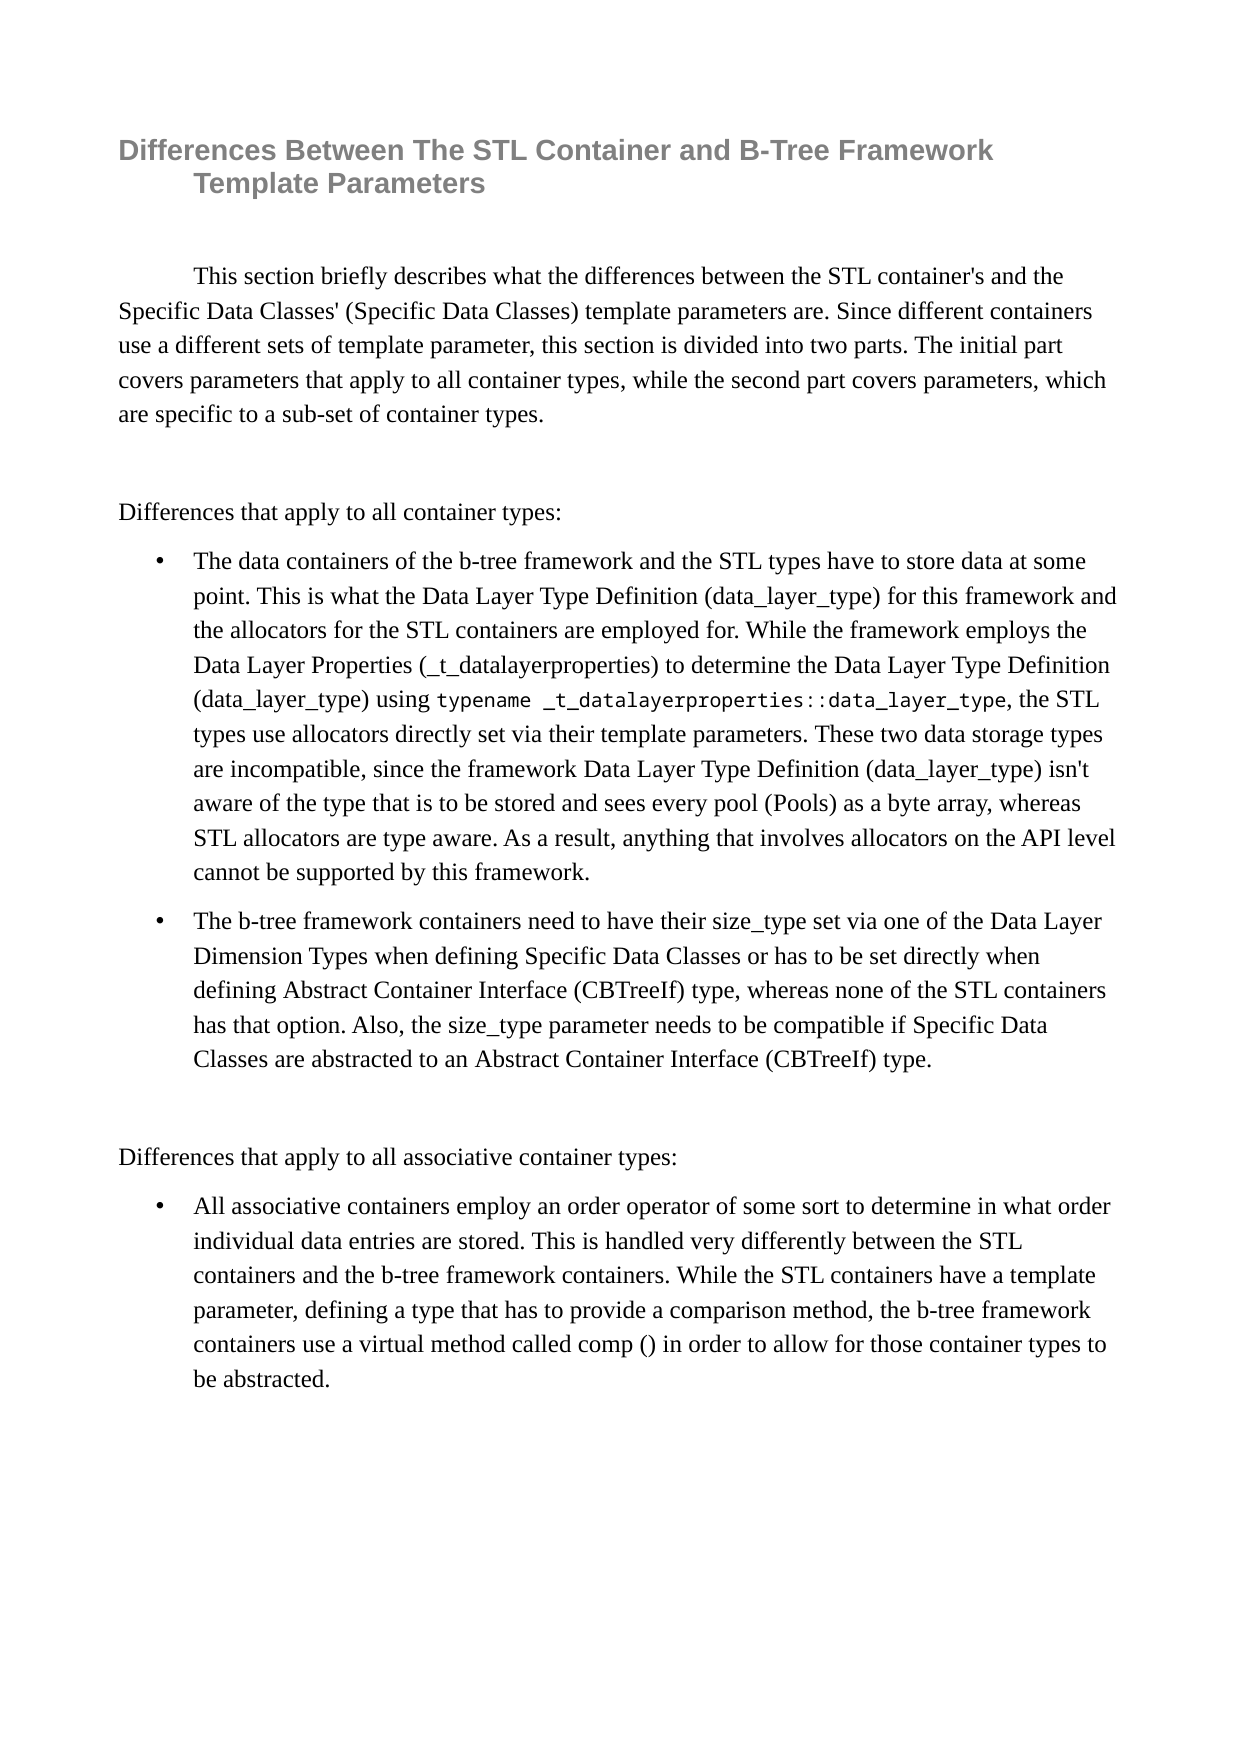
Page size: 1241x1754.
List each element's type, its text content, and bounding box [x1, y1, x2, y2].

list The b-tree framework containers need to have their size_type set via one of the Data Layer Dimension Types when defining Specific Data Classes or has to be set directly when defining Abstract Container Interface (CBTreeIf) type, whereas none of the STL containers has that option. Also, the size_type parameter needs to be compatible if Specific Data Classes are abstracted to an Abstract Container Interface (CBTreeIf) type. [156, 906, 1122, 1073]
text Differences that apply to all container types: [118, 497, 1122, 526]
text This section briefly describes what the differences between the STL container's and the Specific Data Classes' (Specific Data Classes) template parameters are. Since different containers use a different sets of template parameter, this section is divided into two parts. The initial part covers parameters that apply to all container types, while the second part covers parameters, which are specific to a sub-set of container types. [118, 261, 1122, 428]
subtitle Differences Between The STL Container and B-Tree Framework Template Parameters [118, 133, 1122, 200]
list The data containers of the b-tree framework and the STL types have to store data at some point. This is what the Data Layer Type Definition (data_layer_type) for this framework and the allocators for the STL containers are employed for. While the framework employs the Data Layer Properties (_t_datalayerproperties) to determine the Data Layer Type Definition (data_layer_type) using typename _t_datalayerproperties::data_layer_type, the STL types use allocators directly set via their template parameters. These two data storage types are incompatible, since the framework Data Layer Type Definition (data_layer_type) isn't aware of the type that is to be stored and sees every pool (Pools) as a byte array, whereas STL allocators are type aware. As a result, anything that involves allocators on the API level cannot be supported by this framework. [156, 546, 1122, 886]
text Differences that apply to all associative container types: [118, 1142, 1122, 1171]
list All associative containers employ an order operator of some sort to determine in what order individual data entries are stored. This is handled very differently between the STL containers and the b-tree framework containers. While the STL containers have a template parameter, defining a type that has to provide a comparison method, the b-tree framework containers use a virtual method called comp () in order to allow for those container types to be abstracted. [156, 1191, 1122, 1392]
